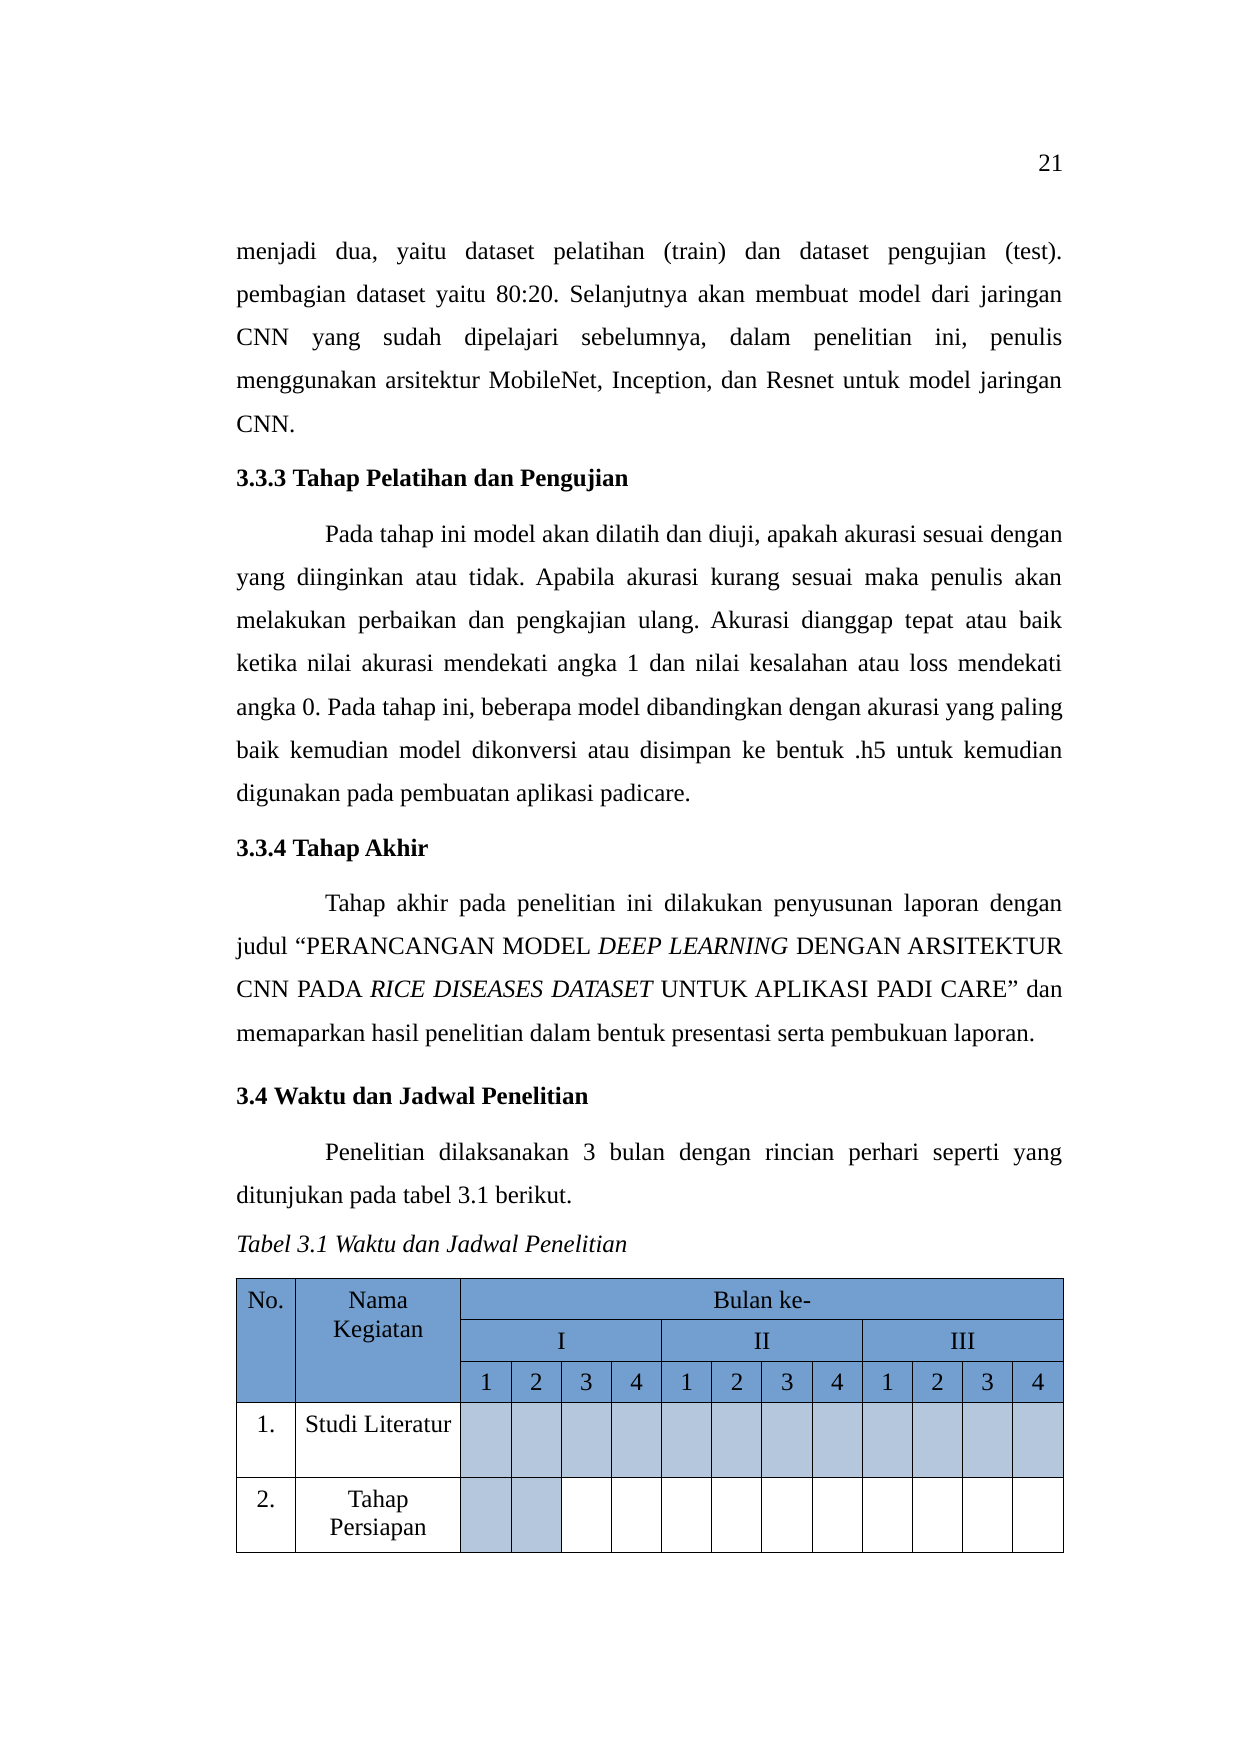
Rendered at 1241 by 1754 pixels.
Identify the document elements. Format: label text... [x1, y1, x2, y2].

table_cell I [461, 1320, 661, 1361]
table_cell 2 [913, 1362, 962, 1402]
text Penelitian dilaksanakan 3 bulan dengan rincian perhari seperti yang ditunjukan pada tabel 3.1 berikut. [236, 1137, 1063, 1209]
table_cell [562, 1478, 611, 1552]
table_cell [813, 1403, 862, 1477]
table_cell [1013, 1403, 1063, 1477]
table_cell [963, 1403, 1012, 1477]
table_cell [662, 1478, 711, 1552]
table_header Nama Kegiatan [296, 1279, 460, 1402]
table_cell 2 [712, 1362, 761, 1402]
table_cell [813, 1478, 862, 1552]
table_cell [612, 1478, 661, 1552]
table_cell Studi Literatur [296, 1403, 460, 1477]
table_header No. [237, 1279, 295, 1402]
table_header Bulan ke- [461, 1279, 1063, 1319]
table_cell 4 [1013, 1362, 1063, 1402]
text menjadi dua, yaitu dataset pelatihan (train) dan dataset pengujian (test). pembagian dataset yaitu 80:20. Selanjutnya akan membuat model dari jaringan CNN yang sudah dipelajari sebelumnya, dalam penelitian ini, penulis menggunakan arsitektur MobileNet, Inception, dan Resnet untuk model jaringan CNN. [236, 236, 1063, 437]
table_cell [863, 1478, 912, 1552]
table_cell 4 [813, 1362, 862, 1402]
table_cell 2 [512, 1362, 561, 1402]
table_cell 1. [237, 1403, 295, 1477]
subtitle Waktu dan Jadwal Penelitian [236, 1081, 1063, 1110]
table_cell [913, 1403, 962, 1477]
table_cell [461, 1478, 511, 1552]
table_cell [461, 1403, 511, 1477]
table_cell [913, 1478, 962, 1552]
table_cell 4 [612, 1362, 661, 1402]
table_cell 2. [237, 1478, 295, 1552]
table_cell [712, 1478, 761, 1552]
table_cell [662, 1403, 711, 1477]
table_cell [612, 1403, 661, 1477]
table_cell [512, 1478, 561, 1552]
table_cell 1 [461, 1362, 511, 1402]
table_cell [963, 1478, 1012, 1552]
text Tabel 3.1 Waktu dan Jadwal Penelitian [236, 1229, 1063, 1258]
table_cell [562, 1403, 611, 1477]
table_cell [512, 1403, 561, 1477]
table_cell 1 [662, 1362, 711, 1402]
table_cell [1013, 1478, 1063, 1552]
subtitle Tahap Akhir [236, 833, 1063, 861]
table_cell 3 [963, 1362, 1012, 1402]
table_cell [762, 1478, 812, 1552]
table_cell [712, 1403, 761, 1477]
table_cell Tahap Persiapan [296, 1478, 460, 1552]
table_cell III [863, 1320, 1063, 1361]
subtitle Tahap Pelatihan dan Pengujian [236, 463, 1063, 492]
table_cell 3 [562, 1362, 611, 1402]
table_cell [762, 1403, 812, 1477]
table_cell 3 [762, 1362, 812, 1402]
table_cell 1 [863, 1362, 912, 1402]
text Tahap akhir pada penelitian ini dilakukan penyusunan laporan dengan judul “PERANCANGAN MODEL DEEP LEARNING DENGAN ARSITEKTUR CNN PADA RICE DISEASES DATASET UNTUK APLIKASI PADI CARE” dan memaparkan hasil penelitian dalam bentuk presentasi serta pembukuan laporan. [236, 888, 1063, 1046]
text Pada tahap ini model akan dilatih dan diuji, apakah akurasi sesuai dengan yang diinginkan atau tidak. Apabila akurasi kurang sesuai maka penulis akan melakukan perbaikan dan pengkajian ulang. Akurasi dianggap tepat atau baik ketika nilai akurasi mendekati angka 1 dan nilai kesalahan atau loss mendekati angka 0. Pada tahap ini, beberapa model dibandingkan dengan akurasi yang paling baik kemudian model dikonversi atau disimpan ke bentuk .h5 untuk kemudian digunakan pada pembuatan aplikasi padicare. [236, 519, 1063, 807]
table_cell [863, 1403, 912, 1477]
table_cell II [662, 1320, 862, 1361]
